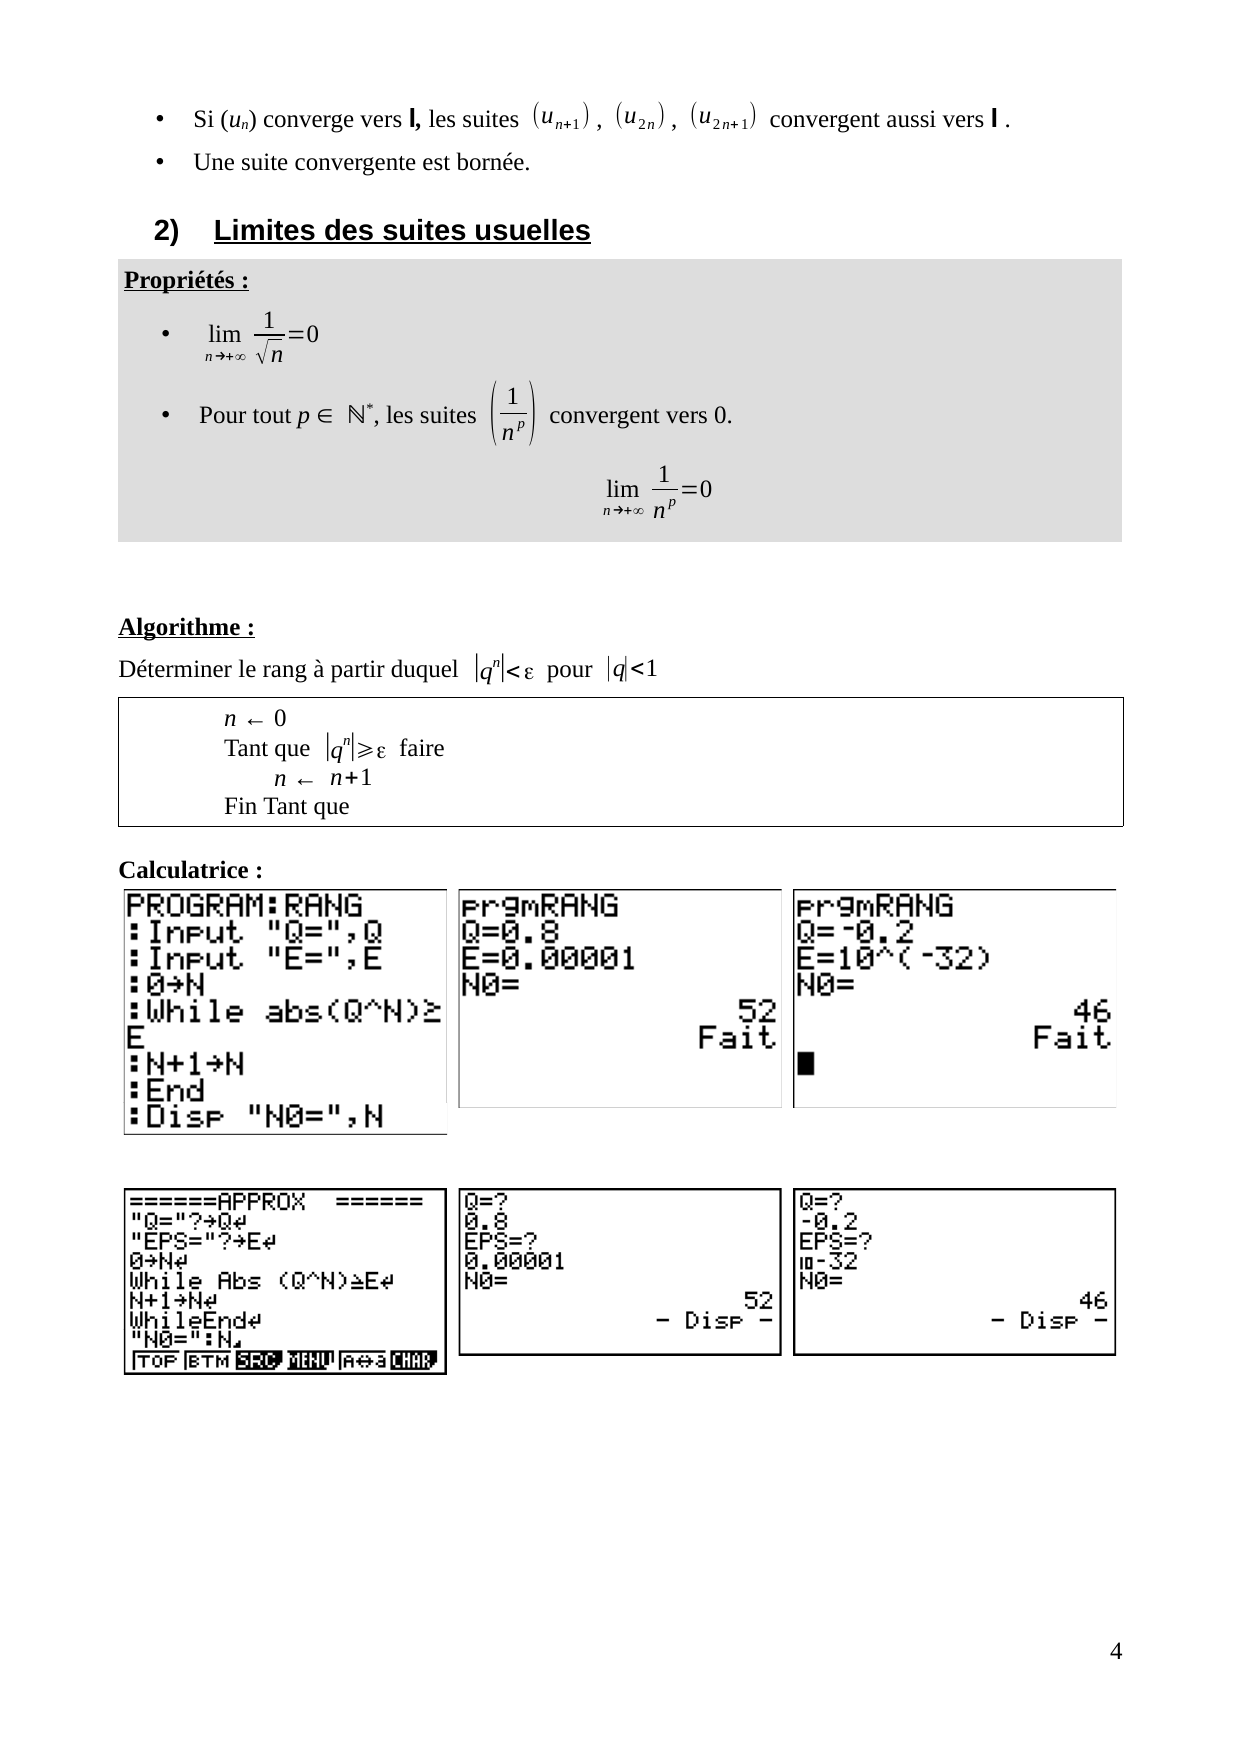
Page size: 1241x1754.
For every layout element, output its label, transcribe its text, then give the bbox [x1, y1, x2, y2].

table_header Propriétés : Pour tout p ∈ ℕ*, les suites convergent vers 0. [118, 259, 1122, 542]
picture [793, 1188, 1117, 1356]
text Calculatrice : [118, 855, 1122, 883]
table_header [118, 1183, 453, 1329]
picture [458, 1188, 782, 1356]
table_header [453, 884, 787, 1154]
text Algorithme : [118, 612, 1122, 641]
table_header [118, 884, 453, 1154]
table_header [788, 1183, 1122, 1399]
subtitle Limites des suites usuelles [153, 213, 1122, 247]
table_header [453, 1183, 787, 1399]
list Une suite convergente est bornée. [156, 147, 1122, 176]
picture [123, 1188, 447, 1375]
table_header [788, 884, 1122, 1154]
text Déterminer le rang à partir duquel pour [118, 653, 1122, 684]
list Si (un) converge vers l, les suites , , convergent aussi vers l . [156, 100, 1122, 134]
table_header n ← 0 Tant que faire n ← Fin Tant que [119, 698, 1123, 826]
table_header [118, 1330, 453, 1399]
